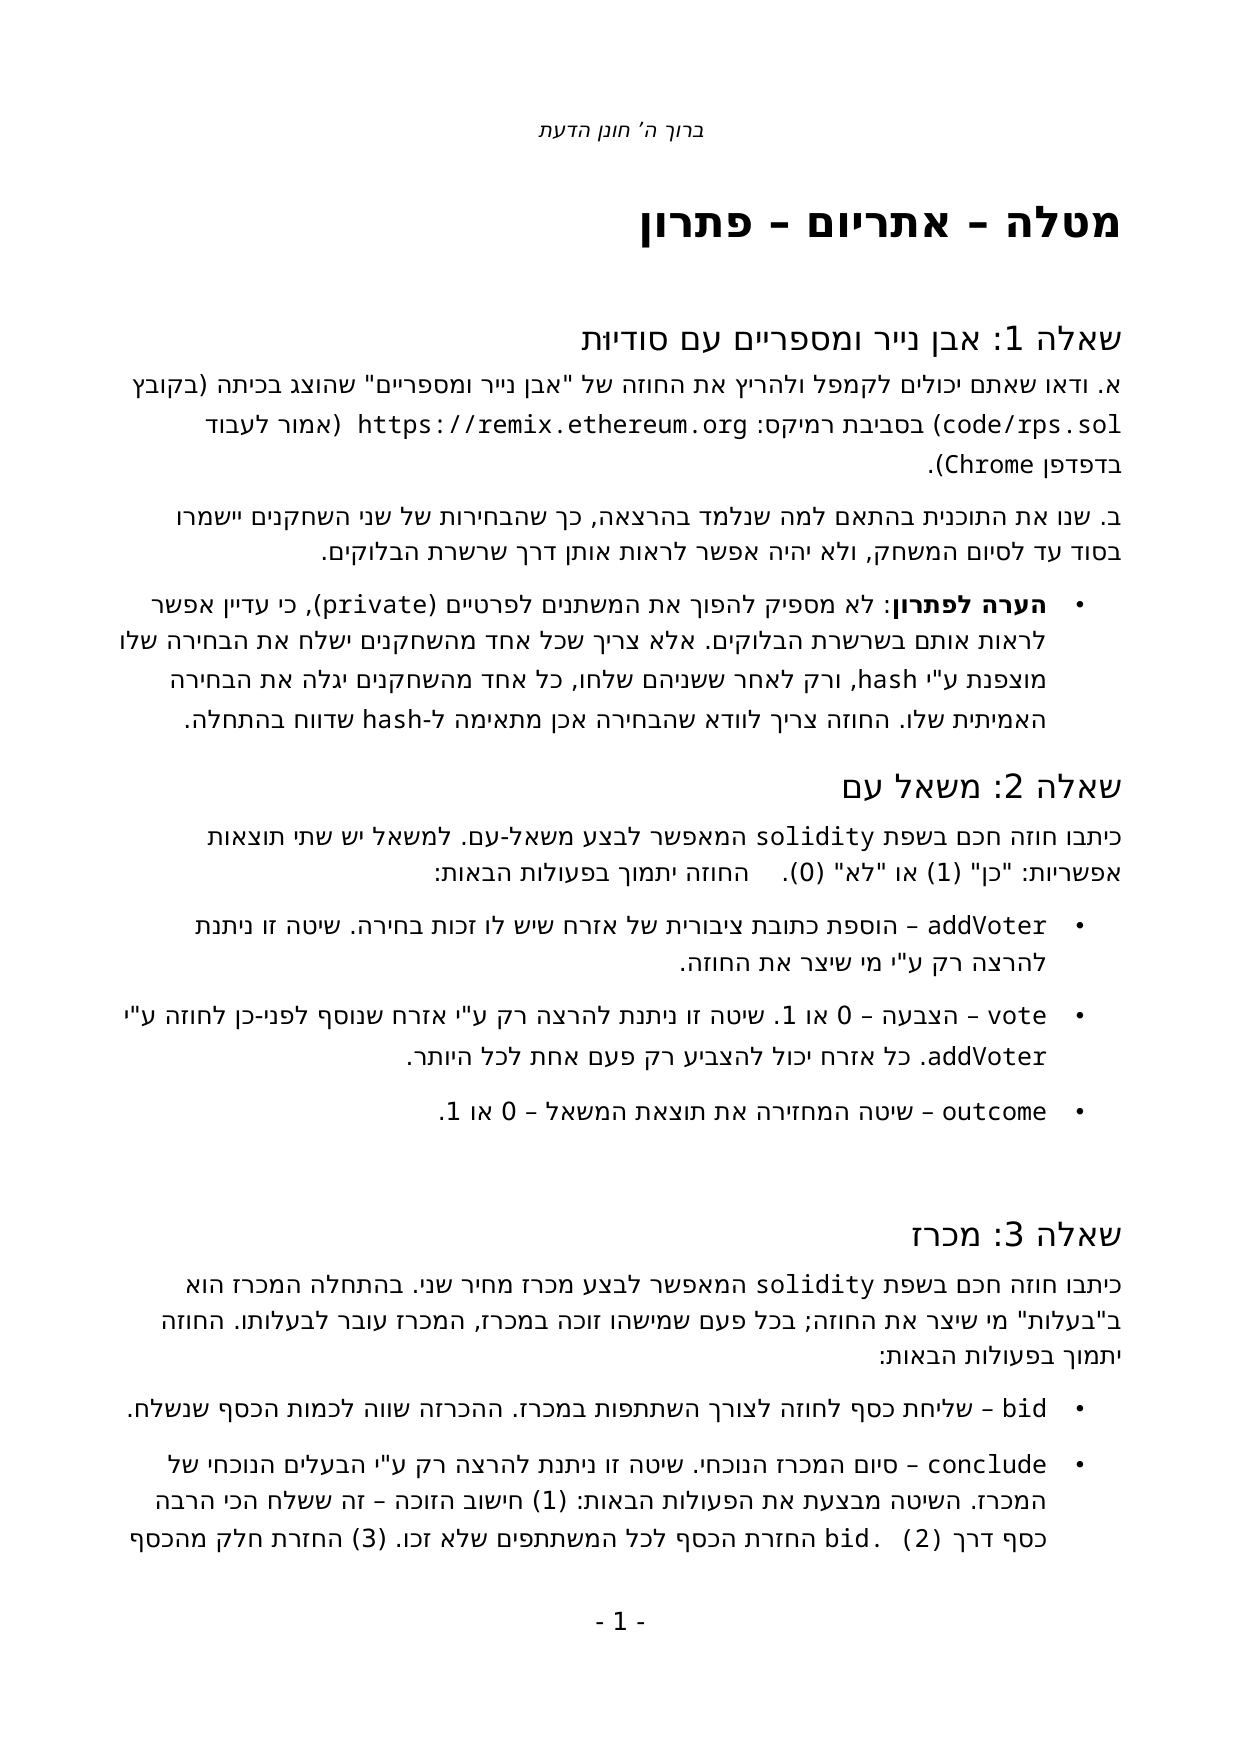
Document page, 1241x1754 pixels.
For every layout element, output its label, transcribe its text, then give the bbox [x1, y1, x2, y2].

list הערה לפתרון: לא מספיק להפוך את המשתנים לפרטיים (private), כי עדיין אפשר לראות אותם בשרשרת הבלוקים. אלא צריך שכל אחד מהשחקנים ישלח את הבחירה שלו מוצפנת ע"י hash, ורק לאחר ששניהם שלחו, כל אחד מהשחקנים יגלה את הבחירה האמיתית שלו. החוזה צריך לוודא שהבחירה אכן מתאימה ל-hash שדווח בהתחלה. [118, 587, 1084, 735]
subtitle שאלה 1: אבן נייר ומספריים עם סודיוּת [118, 319, 1122, 358]
text ב. שנו את התוכנית בהתאם למה שנלמד בהרצאה, כך שהבחירות של שני השחקנים יישמרו בסוד עד לסיום המשחק, ולא יהיה אפשר לראות אותן דרך שרשרת הבלוקים. [118, 502, 1122, 566]
subtitle שאלה 2: משאל עם [118, 767, 1122, 806]
list addVoter – הוספת כתובת ציבורית של אזרח שיש לו זכות בחירה. שיטה זו ניתנת להרצה רק ע"י מי שיצר את החוזה. [118, 908, 1084, 977]
subtitle מטלה – אתריום – פתרון [118, 197, 1122, 248]
list bid – שליחת כסף לחוזה לצורך השתתפות במכרז. ההכרזה שווה לכמות הכסף שנשלח. [118, 1391, 1084, 1425]
text כיתבו חוזה חכם בשפת solidity המאפשר לבצע משאל-עם. למשאל יש שתי תוצאות אפשריות: "כן" (1) או "לא" (0). החוזה יתמוך בפעולות הבאות: [118, 818, 1122, 888]
text א. ודאו שאתם יכולים לקמפל ולהריץ את החוזה של "אבן נייר ומספריים" שהוצג בכיתה (בקובץ code/rps.sol) בסביבת רמיקס: https://remix.ethereum.org (אמור לעבוד בדפדפן Chrome). [118, 371, 1122, 481]
subtitle שאלה 3: מכרז [118, 1215, 1122, 1254]
list vote – הצבעה – 0 או 1. שיטה זו ניתנת להרצה רק ע"י אזרח שנוסף לפני-כן לחוזה ע"י addVoter. כל אזרח יכול להצביע רק פעם אחת לכל היותר. [118, 997, 1084, 1072]
text כיתבו חוזה חכם בשפת solidity המאפשר לבצע מכרז מחיר שני. בהתחלה המכרז הוא ב"בעלות" מי שיצר את החוזה; בכל פעם שמישהו זוכה במכרז, המכרז עובר לבעלותו. החוזה יתמוך בפעולות הבאות: [118, 1266, 1122, 1370]
list conclude – סיום המכרז הנוכחי. שיטה זו ניתנת להרצה רק ע"י הבעלים הנוכחי של המכרז. השיטה מבצעת את הפעולות הבאות: (1) חישוב הזוכה – זה ששלח הכי הרבה כסף דרך bid. (2) החזרת הכסף לכל המשתתפים שלא זכו. (3) החזרת חלק מהכסף לזוכה – ההפרש בין המחיר שלו לבין המחיר השני. (4) העברת המחיר השני לבעלים הנוכחי של החוזה. (5) שינוי כתובת ה"בעלים" של החוזה לכתובתו של הזוכה – כך שהזוכה הופך להיות הבעלים החדש של החוזה. [118, 1446, 1084, 1555]
list outcome – שיטה המחזירה את תוצאת המשאל – 0 או 1. [118, 1094, 1084, 1128]
